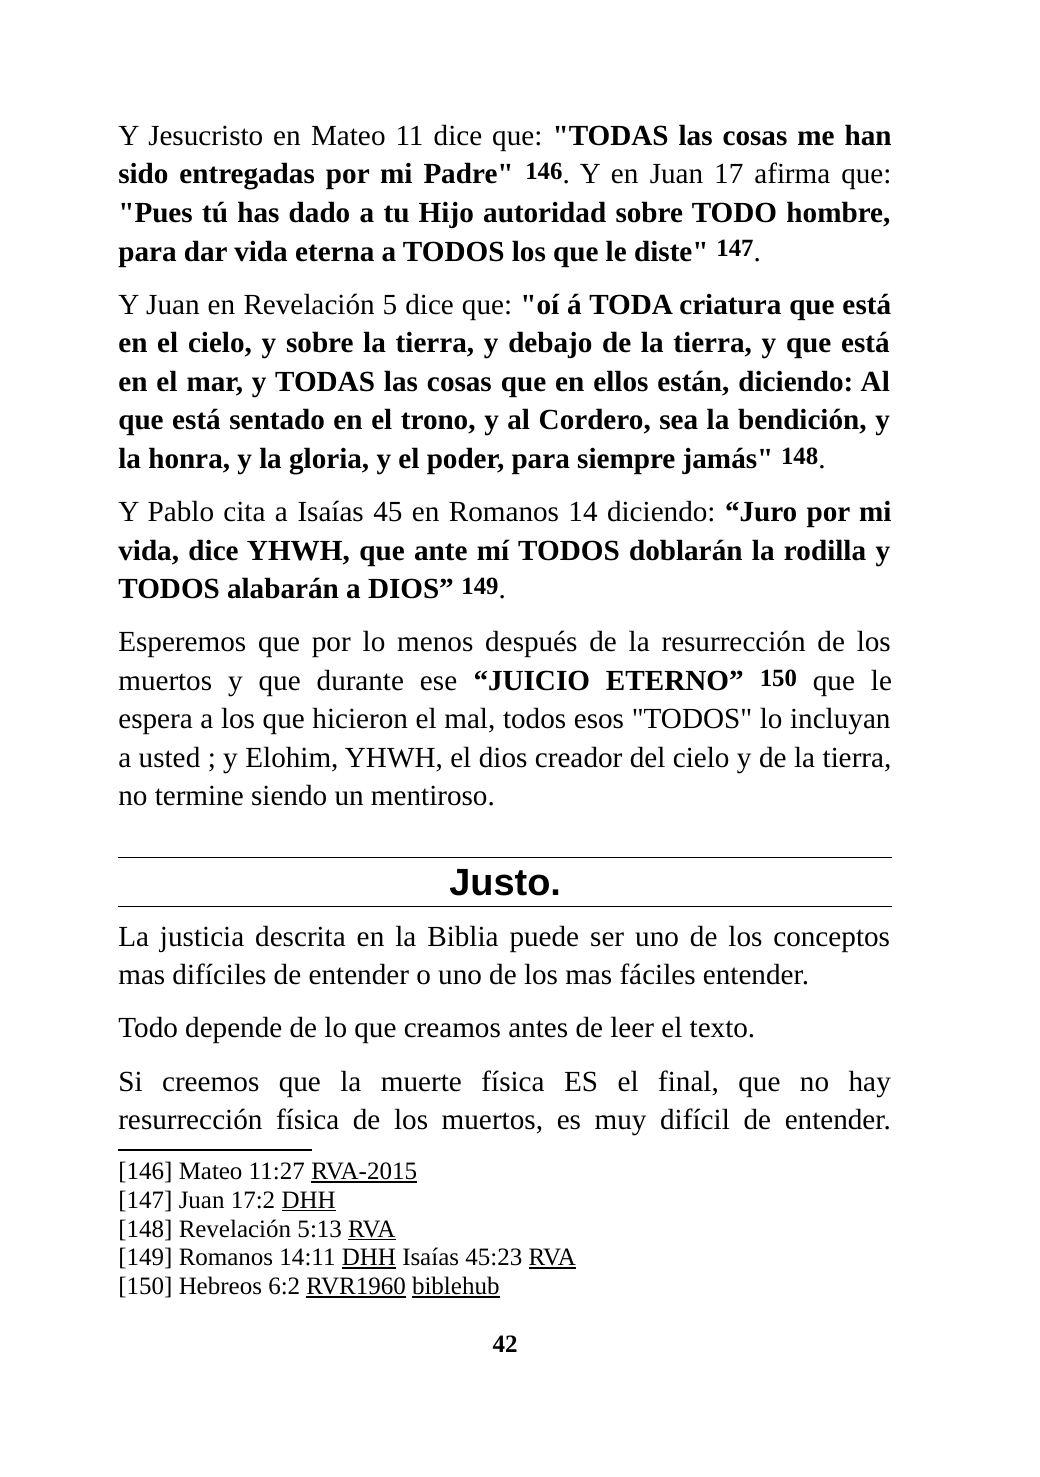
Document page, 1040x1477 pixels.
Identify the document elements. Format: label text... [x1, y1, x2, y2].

text Y Pablo cita a Isaías 45 en Romanos 14 diciendo: “Juro por mi vida, dice YHWH, que ante mí TODOS doblarán la rodilla y TODOS alabarán a DIOS” . [118, 494, 892, 605]
text Hebreos 6:2 RVR1960 biblehub [118, 1271, 892, 1300]
subtitle Justo. [118, 858, 892, 906]
text La justicia descrita en la Biblia puede ser uno de los conceptos mas difíciles de entender o uno de los mas fáciles entender. [118, 919, 892, 991]
text Mateo 11:27 RVA-2015 [118, 1156, 892, 1185]
text Romanos 14:11 DHH Isaías 45:23 RVA [118, 1242, 892, 1271]
text Si creemos que la muerte física ES el final, que no hay resurrección física de los muertos, es muy difícil de entender. [118, 1064, 892, 1136]
text Y Jesucristo en Mateo 11 dice que: "TODAS las cosas me han sido entregadas por mi Padre" . Y en Juan 17 afirma que: "Pues tú has dado a tu Hijo autoridad sobre TODO hombre, para dar vida eterna a TODOS los que le diste" . [118, 118, 892, 267]
text Esperemos que por lo menos después de la resurrección de los muertos y que durante ese “JUICIO ETERNO” que le espera a los que hicieron el mal, todos esos "TODOS" lo incluyan a usted ; y Elohim, YHWH, el dios creador del cielo y de la tierra, no termine siendo un mentiroso. [118, 624, 892, 812]
text Juan 17:2 DHH [118, 1185, 892, 1214]
text Todo depende de lo que creamos antes de leer el texto. [118, 1011, 892, 1044]
text Revelación 5:13 RVA [118, 1214, 892, 1242]
text Y Juan en Revelación 5 dice que: "oí á TODA criatura que está en el cielo, y sobre la tierra, y debajo de la tierra, y que está en el mar, y TODAS las cosas que en ellos están, diciendo: Al que está sentado en el trono, y al Cordero, sea la bendición, y la honra, y la gloria, y el poder, para siempre jamás" . [118, 287, 892, 474]
